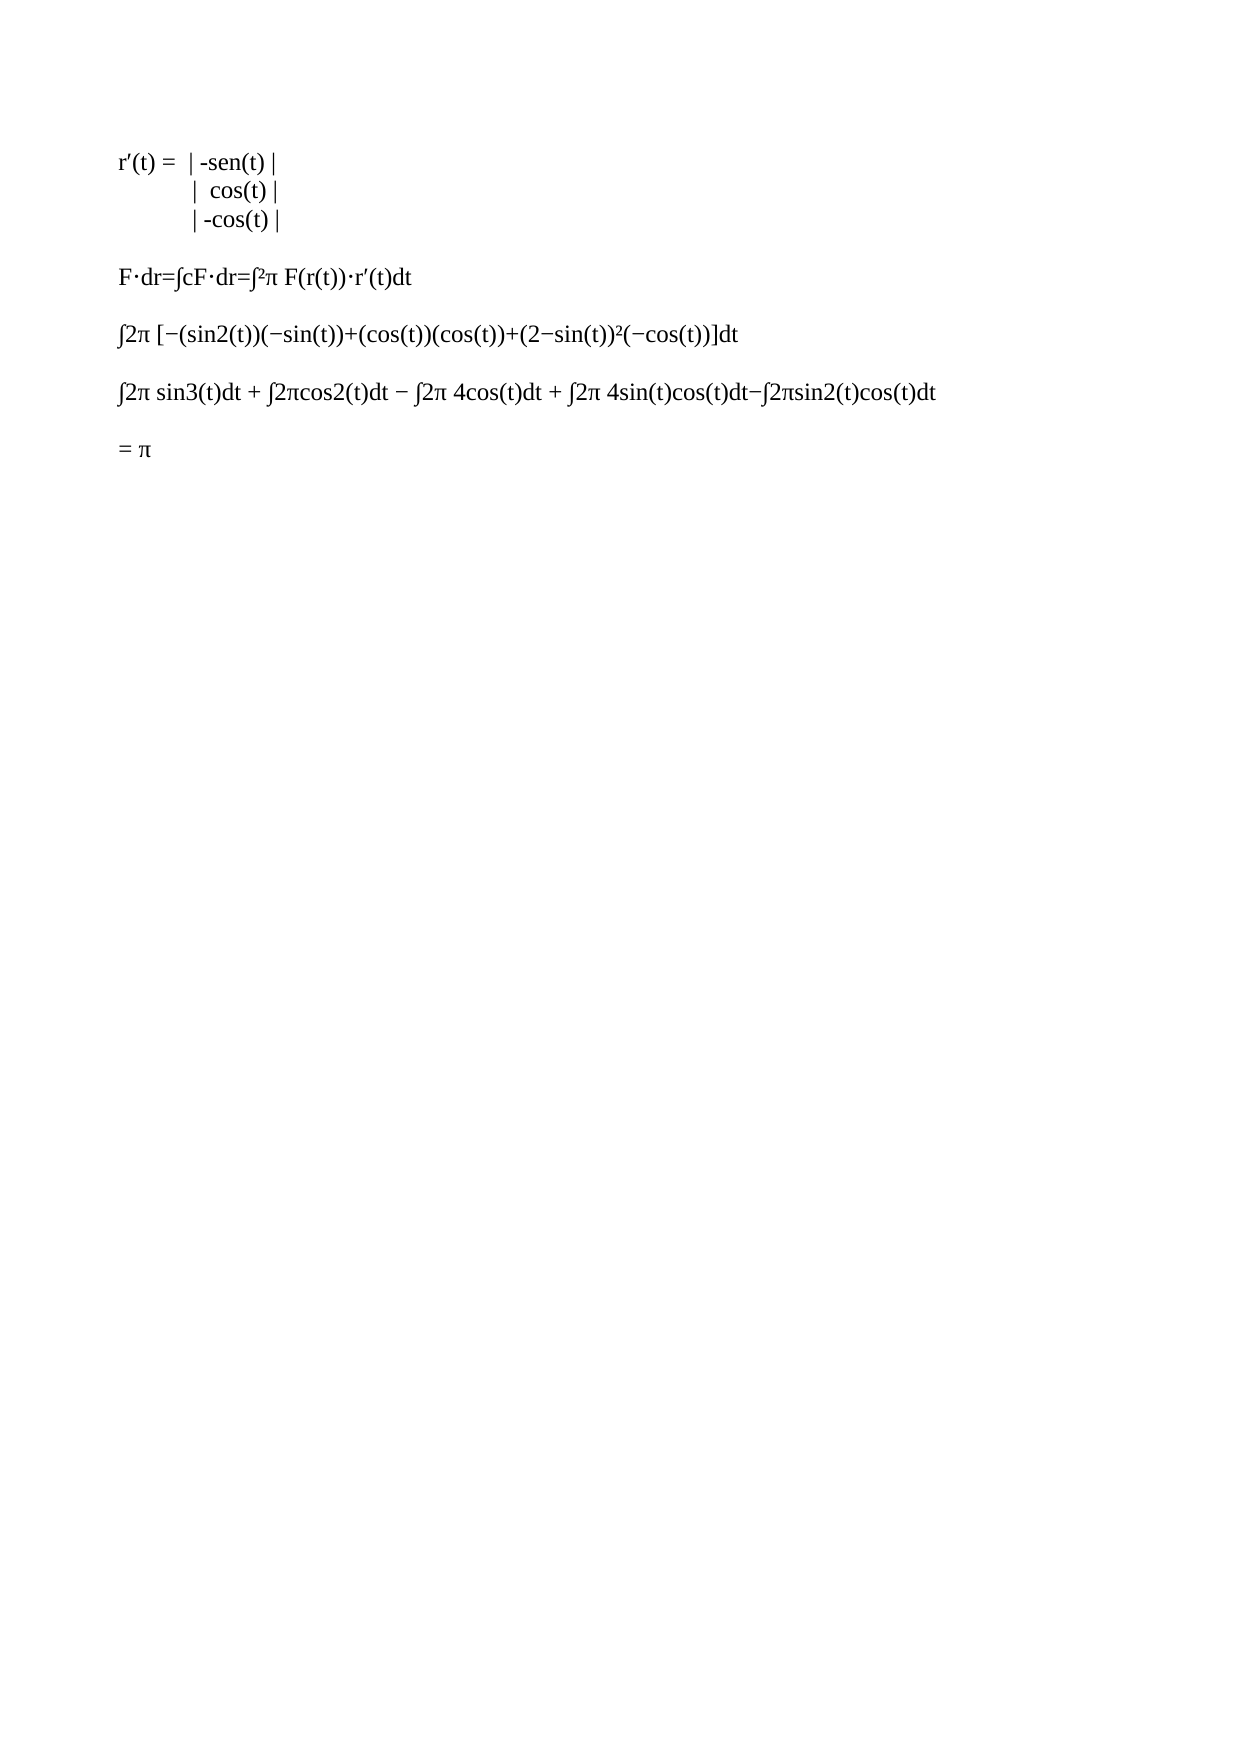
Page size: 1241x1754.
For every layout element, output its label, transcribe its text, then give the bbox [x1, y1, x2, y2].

text | -cos(t) | [118, 204, 1122, 233]
text | cos(t) | [118, 176, 1122, 204]
text r′(t) = | -sen(t) | [118, 147, 1122, 176]
text ∫2π [−(sin2(t))(−sin(t))+(cos(t))(cos(t))+(2−sin(t))²(−cos(t))]dt [118, 319, 1122, 348]
text ∫2π sin3(t)dt + ∫2πcos2(t)dt − ∫2π 4cos(t)dt + ∫2π 4sin(t)cos(t)dt−∫2πsin2(t)cos(t)dt [118, 377, 1122, 406]
text = π [118, 434, 1122, 463]
text F⋅dr=∫cF⋅dr=∫²π F(r(t))⋅r′(t)dt [118, 262, 1122, 291]
